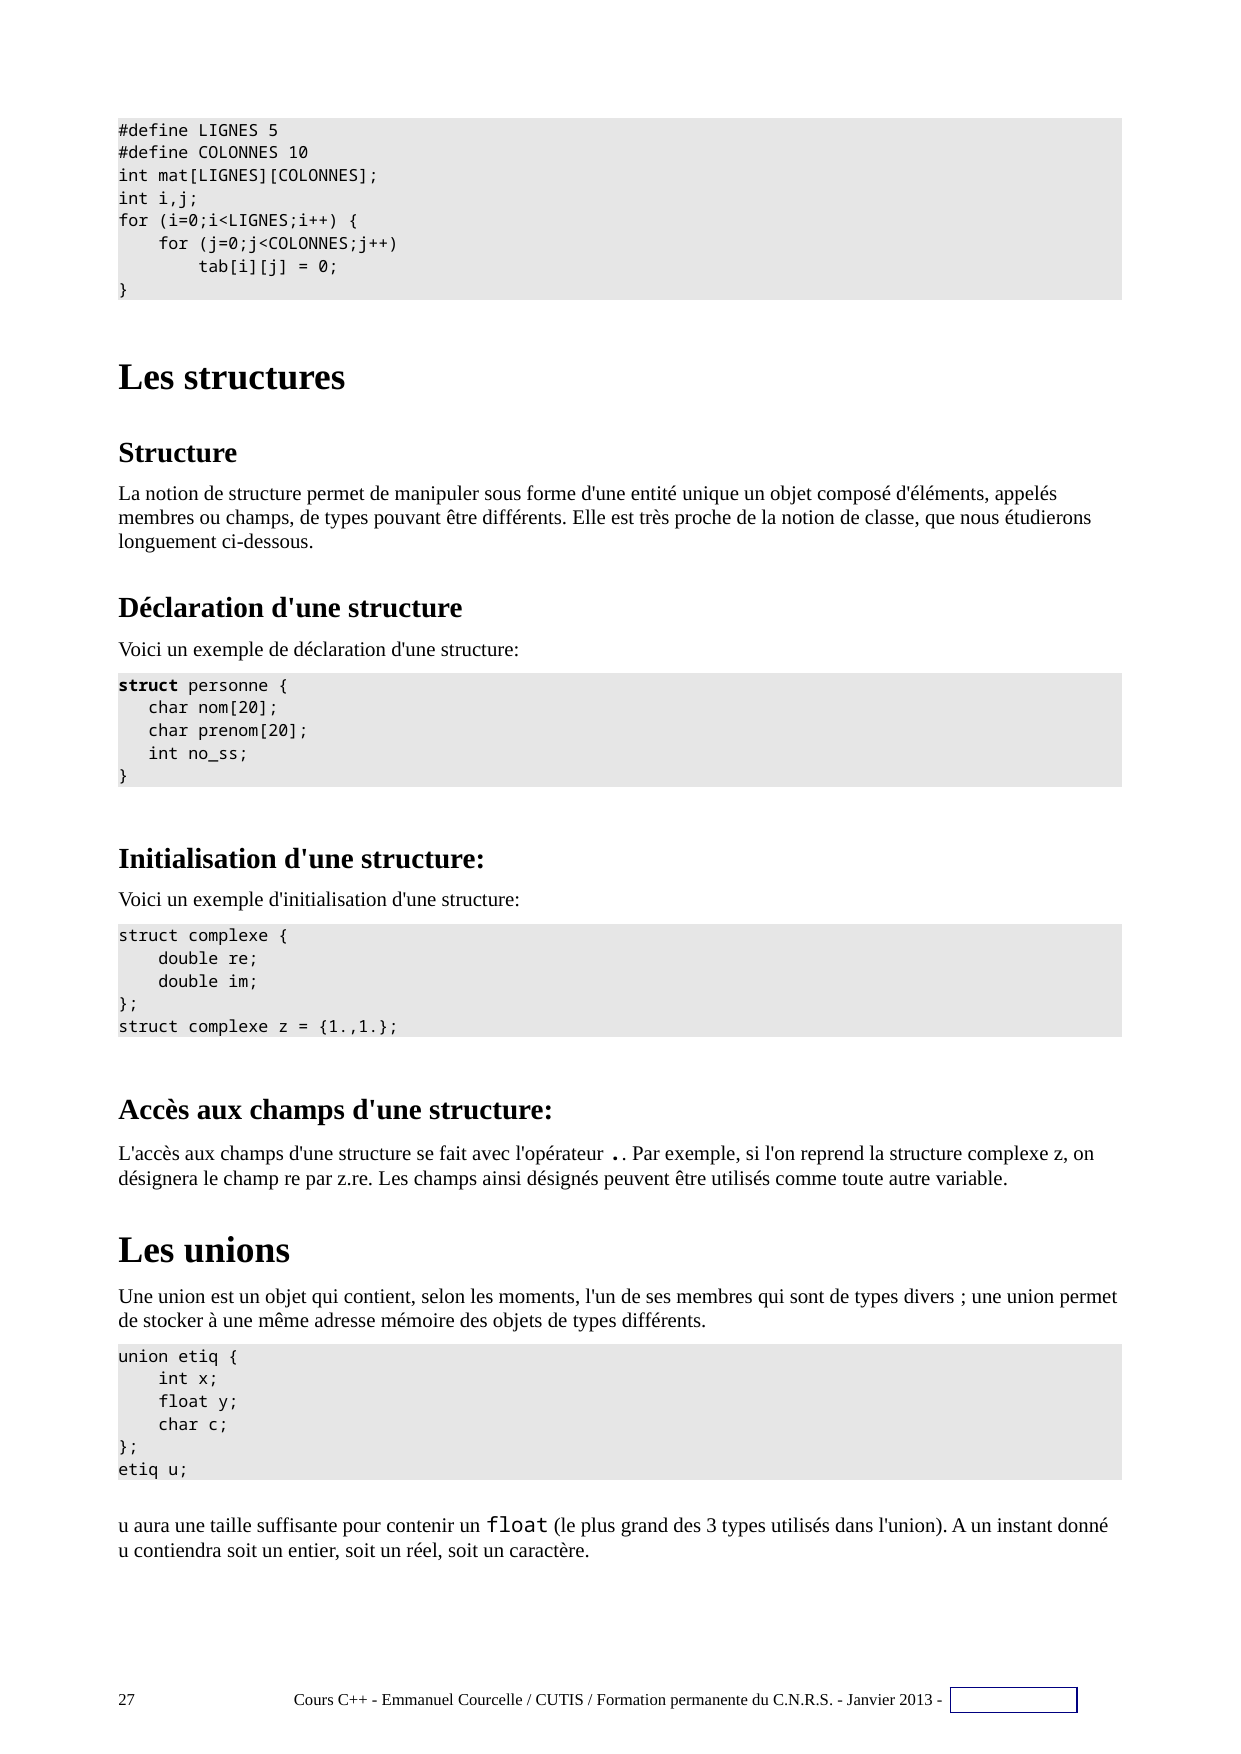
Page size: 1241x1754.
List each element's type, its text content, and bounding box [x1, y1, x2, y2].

text int i,j; [118, 186, 1122, 209]
text etiq u; [118, 1458, 1122, 1480]
subtitle Les structures [118, 354, 1122, 397]
text struct complexe { [118, 924, 1122, 947]
text struct complexe z = {1.,1.}; [118, 1015, 1122, 1037]
text Voici un exemple de déclaration d'une structure: [118, 637, 1122, 661]
text tab[i][j] = 0; [118, 254, 1122, 277]
text char prenom[20]; [118, 719, 1122, 741]
text char nom[20]; [118, 696, 1122, 719]
text double re; [118, 947, 1122, 969]
subtitle Les unions [118, 1228, 1122, 1271]
text for (i=0;i<LIGNES;i++) { [118, 209, 1122, 232]
text Une union est un objet qui contient, selon les moments, l'un de ses membres qui sont de types divers ; une union permet de stocker à une même adresse mémoire des objets de types différents. [118, 1283, 1122, 1332]
text float y; [118, 1389, 1122, 1412]
text int no_ss; [118, 741, 1122, 764]
text La notion de structure permet de manipuler sous forme d'une entité unique un objet composé d'éléments, appelés membres ou champs, de types pouvant être différents. Elle est très proche de la notion de classe, que nous étudierons longuement ci-dessous. [118, 481, 1122, 553]
subtitle Accès aux champs d'une structure: [118, 1092, 1122, 1125]
text union etiq { [118, 1344, 1122, 1367]
text int x; [118, 1367, 1122, 1389]
text u aura une taille suffisante pour contenir un float (le plus grand des 3 types utilisés dans l'union). A un instant donné u contiendra soit un entier, soit un réel, soit un caractère. [118, 1510, 1122, 1562]
text for (j=0;j<COLONNES;j++) [118, 232, 1122, 254]
text } [118, 764, 1122, 787]
text #define COLONNES 10 [118, 141, 1122, 163]
subtitle Déclaration d'une structure [118, 591, 1122, 624]
text Voici un exemple d'initialisation d'une structure: [118, 887, 1122, 911]
text L'accès aux champs d'une structure se fait avec l'opérateur .. Par exemple, si l'on reprend la structure complexe z, on désignera le champ re par z.re. Les champs ainsi désignés peuvent être utilisés comme toute autre variable. [118, 1138, 1122, 1190]
text }; [118, 1435, 1122, 1458]
text char c; [118, 1412, 1122, 1435]
text }; [118, 992, 1122, 1015]
subtitle Initialisation d'une structure: [118, 841, 1122, 875]
text #define LIGNES 5 [118, 118, 1122, 141]
text int mat[LIGNES][COLONNES]; [118, 163, 1122, 186]
subtitle Structure [118, 435, 1122, 468]
text } [118, 277, 1122, 300]
text double im; [118, 969, 1122, 992]
text struct personne { [118, 673, 1122, 696]
